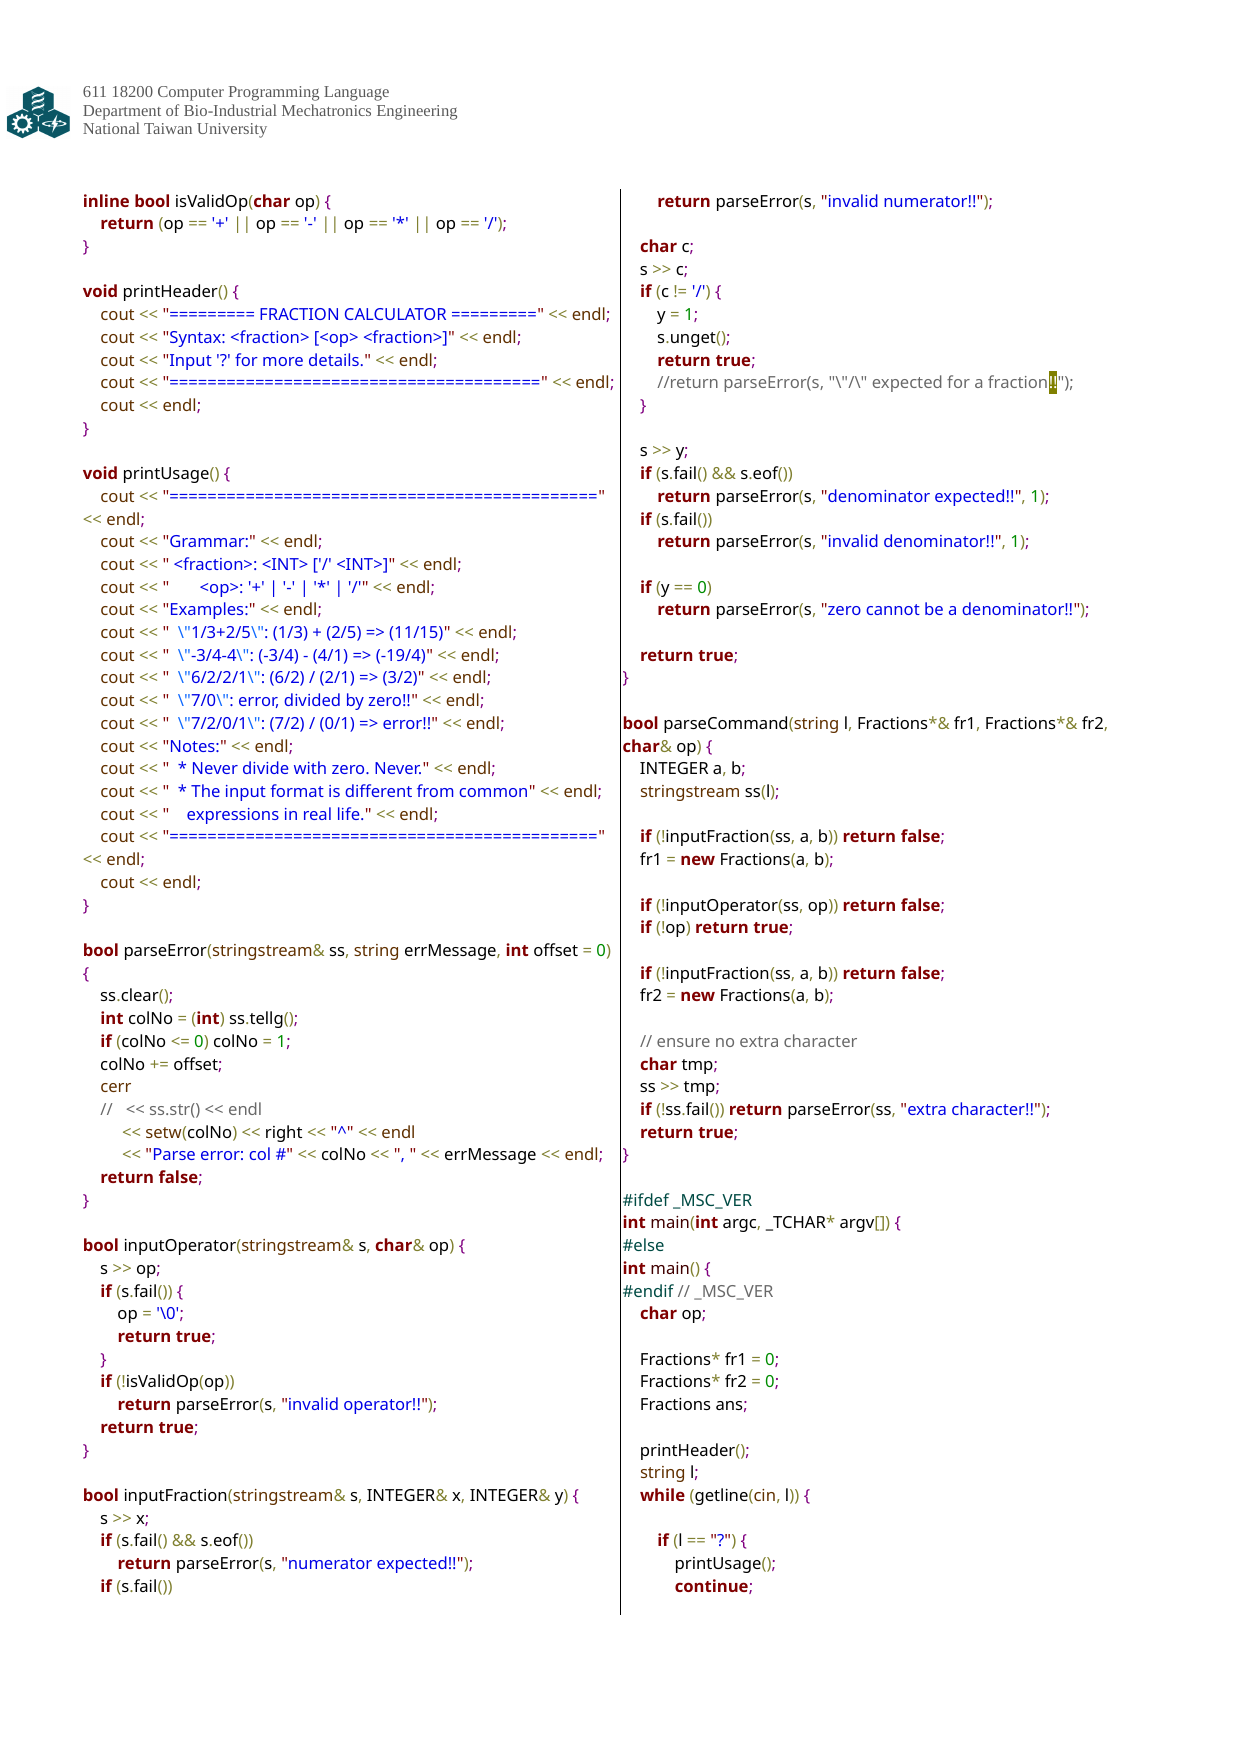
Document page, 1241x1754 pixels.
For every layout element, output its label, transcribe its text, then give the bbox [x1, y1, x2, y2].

text cout << "Notes:" << endl; [83, 734, 618, 757]
text bool inputFraction(stringstream& s, INTEGER& x, INTEGER& y) { [83, 1484, 618, 1506]
text void printHeader() { [83, 280, 618, 303]
text #else [622, 1234, 1157, 1257]
text } [83, 1438, 618, 1461]
text cout << " \"6/2/2/1\": (6/2) / (2/1) => (3/2)" << endl; [83, 666, 618, 689]
text cout << " \"-3/4-4\": (-3/4) - (4/1) => (-19/4)" << endl; [83, 643, 618, 666]
text cerr [83, 1075, 618, 1098]
text Fractions* fr1 = 0; [622, 1347, 1157, 1370]
text fr2 = new Fractions(a, b); [622, 984, 1157, 1007]
text } [622, 394, 1157, 416]
text cout << " <op>: '+' | '-' | '*' | '/'" << endl; [83, 575, 618, 598]
text ss.clear(); [83, 984, 618, 1007]
text cout << " \"7/0\": error, divided by zero!!" << endl; [83, 689, 618, 712]
text return (op == '+' || op == '-' || op == '*' || op == '/'); [83, 212, 618, 235]
text char tmp; [622, 1052, 1157, 1075]
text INTEGER a, b; [622, 757, 1157, 780]
text string l; [622, 1461, 1157, 1484]
text cout << " \"1/3+2/5\": (1/3) + (2/5) => (11/15)" << endl; [83, 621, 618, 643]
text continue; [622, 1574, 1157, 1597]
text //return parseError(s, "\"/\" expected for a fraction!!"); [622, 371, 1157, 394]
text return parseError(s, "invalid operator!!"); [83, 1393, 618, 1416]
text } [83, 1347, 618, 1370]
text return false; [83, 1166, 618, 1188]
text if (!op) return true; [622, 916, 1157, 939]
text while (getline(cin, l)) { [622, 1484, 1157, 1506]
text #ifdef _MSC_VER [622, 1188, 1157, 1211]
text if (y == 0) [622, 575, 1157, 598]
text cout << "========= FRACTION CALCULATOR =========" << endl; [83, 303, 618, 326]
text return true; [83, 1325, 618, 1347]
text cout << endl; [83, 871, 618, 893]
text cout << "Examples:" << endl; [83, 598, 618, 621]
text if (s.fail()) { [83, 1279, 618, 1302]
text printUsage(); [622, 1552, 1157, 1574]
text if (s.fail() && s.eof()) [622, 462, 1157, 484]
text ss >> tmp; [622, 1075, 1157, 1098]
text cout << "=======================================" << endl; [83, 371, 618, 394]
text << "Parse error: col #" << colNo << ", " << errMessage << endl; [83, 1143, 618, 1166]
text } [83, 235, 618, 257]
text return true; [622, 1120, 1157, 1143]
text } [83, 416, 618, 439]
text op = '\0'; [83, 1302, 618, 1325]
text if (c != '/') { [622, 280, 1157, 303]
text cout << "=============================================" << endl; [83, 484, 618, 530]
text } [622, 1143, 1157, 1166]
text printHeader(); [622, 1438, 1157, 1461]
text if (colNo <= 0) colNo = 1; [83, 1029, 618, 1052]
text s >> op; [83, 1257, 618, 1279]
text } [622, 666, 1157, 689]
text << setw(colNo) << right << "^" << endl [83, 1120, 618, 1143]
text s >> x; [83, 1506, 618, 1529]
text fr1 = new Fractions(a, b); [622, 848, 1157, 871]
text cout << "Grammar:" << endl; [83, 530, 618, 553]
text if (!inputFraction(ss, a, b)) return false; [622, 961, 1157, 984]
text s >> c; [622, 257, 1157, 280]
text return parseError(s, "denominator expected!!", 1); [622, 484, 1157, 507]
text cout << endl; [83, 394, 618, 416]
text return true; [622, 348, 1157, 371]
text Fractions* fr2 = 0; [622, 1370, 1157, 1393]
text int main(int argc, _TCHAR* argv[]) { [622, 1211, 1157, 1234]
text int colNo = (int) ss.tellg(); [83, 1007, 618, 1029]
text bool parseError(stringstream& ss, string errMessage, int offset = 0) { [83, 939, 618, 984]
text inline bool isValidOp(char op) { [83, 189, 618, 212]
text s.unget(); [622, 326, 1157, 348]
text return parseError(s, "zero cannot be a denominator!!"); [622, 598, 1157, 621]
text void printUsage() { [83, 462, 618, 484]
text colNo += offset; [83, 1052, 618, 1075]
text if (s.fail()) [622, 507, 1157, 530]
text cout << "Input '?' for more details." << endl; [83, 348, 618, 371]
text cout << " <fraction>: <INT> ['/' <INT>]" << endl; [83, 553, 618, 575]
text cout << " * The input format is different from common" << endl; [83, 780, 618, 802]
text cout << " * Never divide with zero. Never." << endl; [83, 757, 618, 780]
text if (l == "?") { [622, 1529, 1157, 1552]
text return parseError(s, "numerator expected!!"); [83, 1552, 618, 1574]
text if (s.fail()) [83, 1574, 618, 1597]
text #endif // _MSC_VER [622, 1279, 1157, 1302]
text return true; [622, 643, 1157, 666]
text // << ss.str() << endl [83, 1098, 618, 1120]
text cout << "Syntax: <fraction> [<op> <fraction>]" << endl; [83, 326, 618, 348]
text if (!inputFraction(ss, a, b)) return false; [622, 825, 1157, 848]
text } [83, 893, 618, 916]
text if (s.fail() && s.eof()) [83, 1529, 618, 1552]
text bool parseCommand(string l, Fractions*& fr1, Fractions*& fr2, char& op) { [622, 712, 1157, 757]
text return parseError(s, "invalid numerator!!"); [622, 189, 1157, 212]
text cout << " expressions in real life." << endl; [83, 802, 618, 825]
text return parseError(s, "invalid denominator!!", 1); [622, 530, 1157, 553]
text y = 1; [622, 303, 1157, 326]
text s >> y; [622, 439, 1157, 462]
text bool inputOperator(stringstream& s, char& op) { [83, 1234, 618, 1257]
text Fractions ans; [622, 1393, 1157, 1416]
text return true; [83, 1416, 618, 1438]
text if (!isValidOp(op)) [83, 1370, 618, 1393]
text char c; [622, 235, 1157, 257]
text } [83, 1188, 618, 1211]
text int main() { [622, 1257, 1157, 1279]
text if (!inputOperator(ss, op)) return false; [622, 893, 1157, 916]
text cout << " \"7/2/0/1\": (7/2) / (0/1) => error!!" << endl; [83, 712, 618, 734]
text char op; [622, 1302, 1157, 1325]
text // ensure no extra character [622, 1029, 1157, 1052]
text if (!ss.fail()) return parseError(ss, "extra character!!"); [622, 1098, 1157, 1120]
text cout << "=============================================" << endl; [83, 825, 618, 871]
text stringstream ss(l); [622, 780, 1157, 802]
